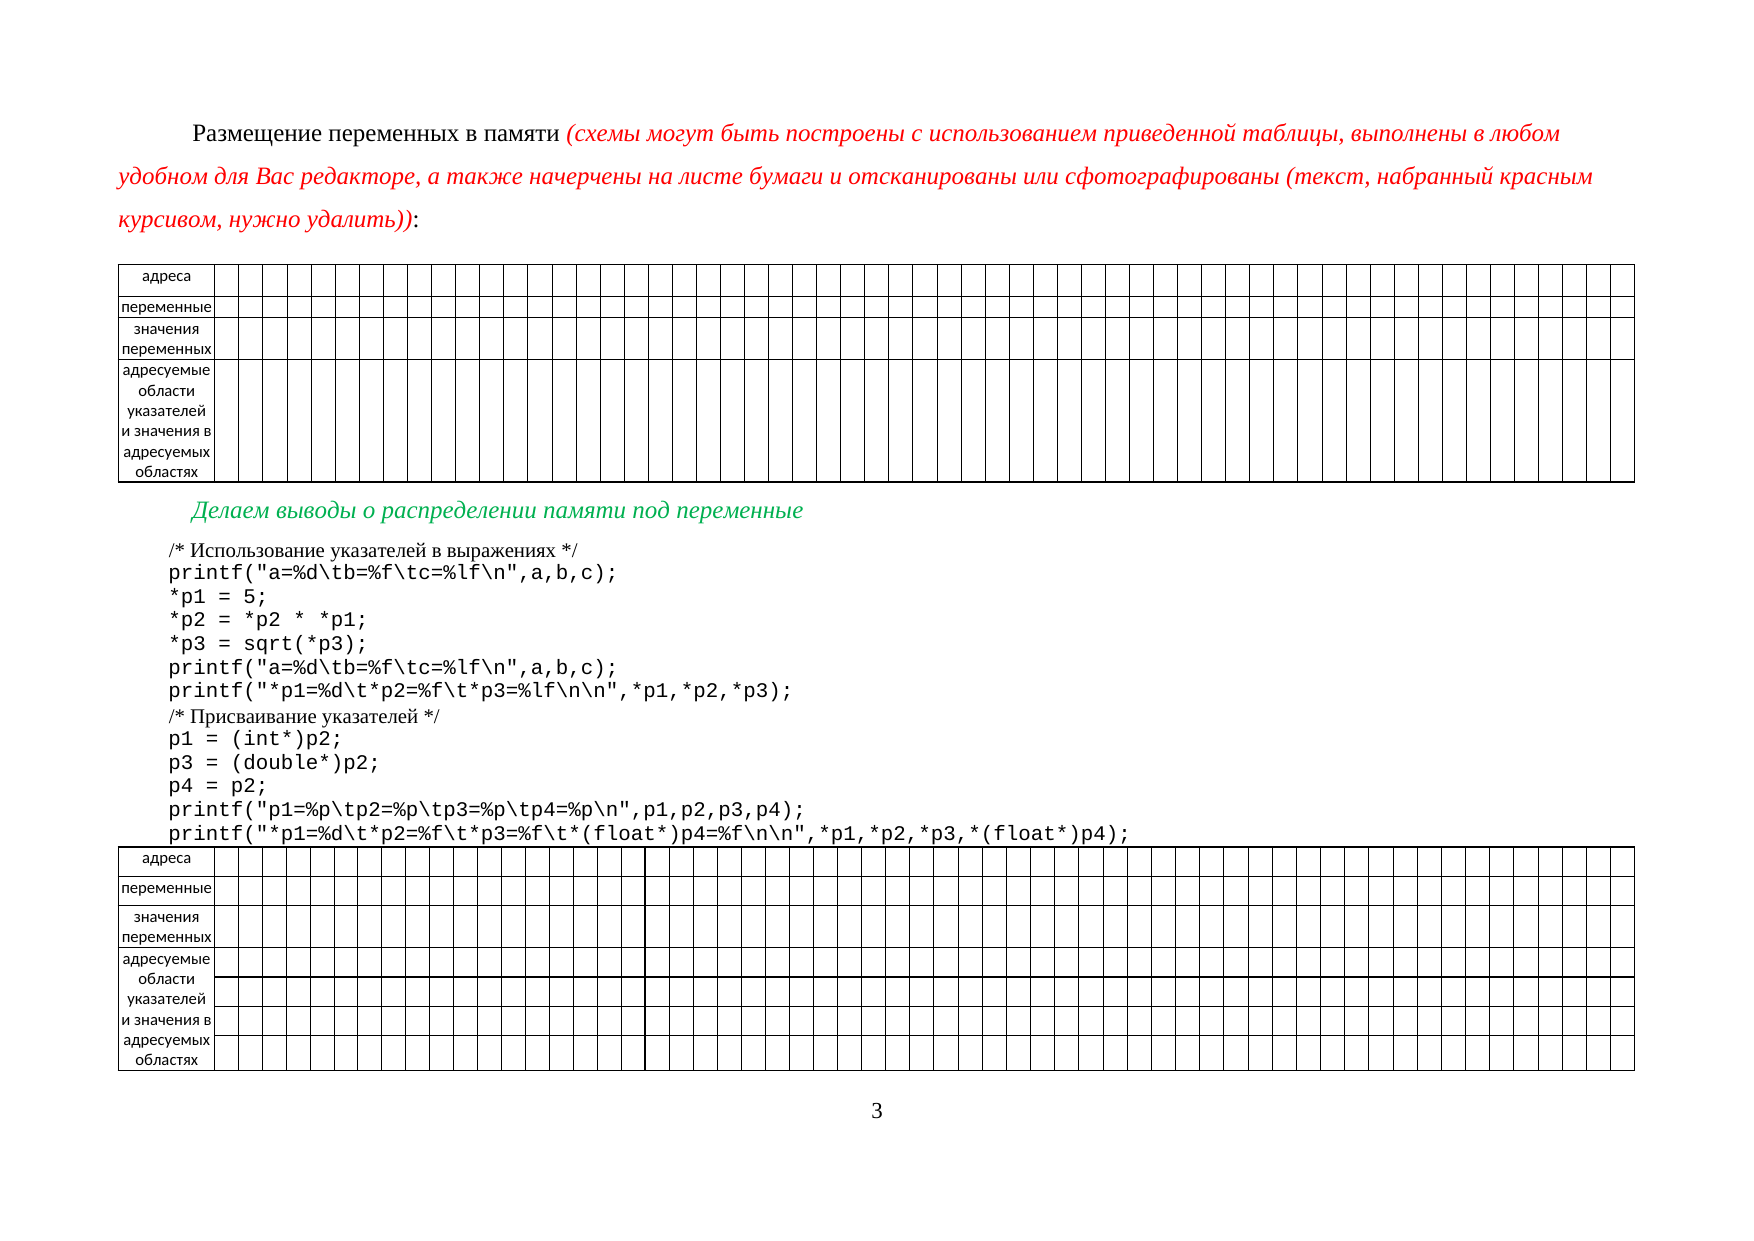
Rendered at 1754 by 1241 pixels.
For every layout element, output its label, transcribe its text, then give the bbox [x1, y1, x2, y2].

table_cell [336, 360, 359, 481]
table_header [1443, 265, 1466, 296]
table_header [1563, 848, 1586, 876]
table_cell [502, 906, 525, 947]
table_cell [889, 360, 912, 481]
table_cell [1369, 877, 1393, 905]
table_cell [263, 360, 287, 481]
table_cell [721, 360, 744, 481]
table_cell [913, 360, 937, 481]
text printf("*p1=%d\t*p2=%f\t*p3=%lf\n\n",*p1,*p2,*p3); [118, 680, 1636, 704]
table_header [1394, 848, 1417, 876]
table_cell [382, 906, 405, 947]
table_cell [1104, 906, 1127, 947]
table_cell [1466, 877, 1489, 905]
table_cell [1369, 1007, 1393, 1035]
table_cell [742, 877, 765, 905]
table_header [745, 265, 768, 296]
table_cell [263, 1036, 286, 1070]
table_cell [1394, 906, 1417, 947]
table_cell [1611, 360, 1634, 481]
table_cell [1273, 906, 1296, 947]
table_cell [1611, 948, 1634, 976]
table_cell [742, 906, 765, 947]
table_cell [1200, 1036, 1223, 1070]
table_cell [886, 877, 909, 905]
table_cell [959, 978, 982, 1006]
table_cell [889, 318, 912, 358]
table_header [841, 265, 864, 296]
table_cell [622, 948, 644, 976]
table_cell [502, 948, 525, 976]
table_cell [502, 877, 525, 905]
table_cell [766, 1007, 789, 1035]
table_cell [574, 1036, 597, 1070]
table_cell [910, 948, 933, 976]
table_cell [215, 978, 238, 1006]
table_header [1154, 265, 1177, 296]
table_cell [504, 318, 527, 358]
table_cell [358, 1036, 381, 1070]
table_cell [288, 318, 311, 358]
table_header [263, 265, 287, 296]
table_cell [1249, 877, 1272, 905]
table_header [598, 848, 621, 876]
table_cell [598, 948, 621, 976]
table_cell [865, 297, 888, 317]
table_header [456, 265, 479, 296]
table_cell [1418, 906, 1441, 947]
table_cell [622, 906, 644, 947]
table_cell [766, 1036, 789, 1070]
table_cell [1249, 948, 1272, 976]
table_header [1152, 848, 1175, 876]
table_cell [1106, 360, 1129, 481]
table_cell [1491, 297, 1514, 317]
table_header [287, 848, 310, 876]
table_cell [263, 1007, 286, 1035]
text /* Использование указателей в выражениях */ [118, 538, 1636, 562]
table_header [694, 848, 717, 876]
table_cell [526, 906, 549, 947]
table_cell [1297, 948, 1320, 976]
table_cell [1442, 948, 1465, 976]
table_cell [1371, 360, 1394, 481]
table_cell [358, 1007, 381, 1035]
table_cell [1224, 1036, 1248, 1070]
table_cell [335, 978, 357, 1006]
table_cell [1297, 1007, 1320, 1035]
table_cell [718, 948, 741, 976]
table_cell [862, 978, 885, 1006]
table_cell [983, 1007, 1006, 1035]
table_cell [550, 1007, 573, 1035]
table_cell [862, 1036, 885, 1070]
table_header [1490, 848, 1513, 876]
table_cell [311, 1036, 334, 1070]
table_cell [983, 906, 1006, 947]
table_cell [1104, 1036, 1127, 1070]
table_cell [1563, 948, 1586, 976]
table_cell [335, 948, 357, 976]
table_cell [769, 297, 792, 317]
table_cell [1394, 1007, 1417, 1035]
table_cell [1345, 906, 1368, 947]
table_cell [622, 1036, 644, 1070]
table_cell [814, 948, 837, 976]
table_cell [622, 978, 644, 1006]
table_cell [408, 360, 431, 481]
table_header [742, 848, 765, 876]
table_header [986, 265, 1009, 296]
table_cell [360, 318, 383, 358]
table_cell [1058, 318, 1081, 358]
table_cell [1176, 1007, 1199, 1035]
table_cell [1130, 297, 1153, 317]
table_header [1563, 265, 1586, 296]
table_cell [406, 877, 429, 905]
table_cell [934, 978, 958, 1006]
table_cell [959, 948, 982, 976]
table_cell [1079, 906, 1103, 947]
table_cell [959, 906, 982, 947]
table_header [646, 848, 669, 876]
table_cell [574, 906, 597, 947]
table_cell [1321, 906, 1344, 947]
table_header [1178, 265, 1201, 296]
table_cell [1128, 1007, 1151, 1035]
table_header [1587, 265, 1610, 296]
text *p1 = 5; [118, 586, 1636, 609]
table_cell [1587, 297, 1610, 317]
table_header [1106, 265, 1129, 296]
table_cell [1034, 360, 1057, 481]
table_header [312, 265, 335, 296]
table_cell [577, 297, 600, 317]
table_header [1345, 848, 1368, 876]
table_cell [1539, 906, 1562, 947]
table_header [239, 848, 262, 876]
table_cell [1491, 360, 1514, 481]
table_header [1369, 848, 1393, 876]
table_cell [1611, 1007, 1634, 1035]
table_cell [793, 297, 816, 317]
table_cell [742, 1007, 765, 1035]
table_cell [721, 297, 744, 317]
table_header [215, 848, 238, 876]
table_cell [1298, 360, 1322, 481]
table_cell [694, 877, 717, 905]
table_header [1128, 848, 1151, 876]
table_cell [934, 948, 958, 976]
table_header [913, 265, 937, 296]
table_cell [382, 1036, 405, 1070]
text Делаем выводы о распределении памяти под переменные [118, 495, 1636, 524]
table_cell [1130, 318, 1153, 358]
table_cell [934, 877, 958, 905]
table_cell [1323, 360, 1346, 481]
table_cell [574, 978, 597, 1006]
table_cell [790, 1036, 813, 1070]
table_cell [478, 978, 501, 1006]
table_cell [694, 906, 717, 947]
table_cell адресуемые области указателей и значения в адресуемых областях [119, 360, 214, 481]
table_cell [1539, 877, 1562, 905]
table_header [382, 848, 405, 876]
table_cell [1563, 318, 1586, 358]
table_cell [718, 1007, 741, 1035]
table_cell [1321, 1036, 1344, 1070]
table_cell [1297, 877, 1320, 905]
table_cell [1611, 906, 1634, 947]
table_cell [1369, 948, 1393, 976]
table_header [430, 848, 453, 876]
table_cell [577, 318, 600, 358]
table_cell [311, 1007, 334, 1035]
table_cell [406, 978, 429, 1006]
table_header [1104, 848, 1127, 876]
table_header [721, 265, 744, 296]
table_header [769, 265, 792, 296]
table_cell [959, 1007, 982, 1035]
table_cell [550, 906, 573, 947]
table_cell [1395, 360, 1418, 481]
table_cell [1467, 297, 1490, 317]
table_cell [1514, 978, 1538, 1006]
table_cell [934, 1036, 958, 1070]
table_cell [1152, 948, 1175, 976]
table_cell [959, 877, 982, 905]
table_cell [550, 978, 573, 1006]
table_cell [574, 948, 597, 976]
table_cell [1154, 360, 1177, 481]
table_cell [1587, 1007, 1610, 1035]
table_cell [865, 318, 888, 358]
table_cell [910, 978, 933, 1006]
table_cell [790, 978, 813, 1006]
table_cell [432, 318, 455, 358]
table_cell [358, 978, 381, 1006]
table_header [1587, 848, 1610, 876]
table_cell [526, 1036, 549, 1070]
table_cell [886, 1007, 909, 1035]
table_header [1611, 848, 1634, 876]
table_cell [841, 297, 864, 317]
table_cell [766, 948, 789, 976]
table_cell [1611, 1036, 1634, 1070]
table_cell [718, 877, 741, 905]
table_header [962, 265, 985, 296]
table_cell [625, 318, 648, 358]
table_cell [1418, 877, 1441, 905]
table_cell [742, 978, 765, 1006]
table_cell [1443, 318, 1466, 358]
table_cell [1347, 318, 1370, 358]
table_cell [1321, 877, 1344, 905]
table_header [766, 848, 789, 876]
table_header [504, 265, 527, 296]
table_cell [1152, 1007, 1175, 1035]
table_cell переменные [119, 877, 214, 905]
table_cell [430, 1036, 453, 1070]
table_cell [1563, 1036, 1586, 1070]
table_cell [406, 906, 429, 947]
table_cell [793, 360, 816, 481]
table_cell [1250, 360, 1273, 481]
table_cell [1079, 978, 1103, 1006]
table_cell [817, 318, 840, 358]
table_cell [1104, 1007, 1127, 1035]
table_cell [1249, 978, 1272, 1006]
table_cell [838, 1007, 861, 1035]
table_cell [215, 948, 238, 976]
table_cell [1082, 318, 1105, 358]
table_cell [718, 1036, 741, 1070]
table_cell [1079, 1007, 1103, 1035]
table_header адреса [119, 848, 214, 876]
table_cell [670, 948, 693, 976]
table_cell [694, 1007, 717, 1035]
table_cell [1442, 877, 1465, 905]
table_cell значения переменных [119, 906, 214, 947]
table_header [793, 265, 816, 296]
table_cell [646, 906, 669, 947]
table_cell [408, 318, 431, 358]
table_cell [862, 1007, 885, 1035]
table_cell [1031, 978, 1054, 1006]
table_cell [913, 297, 937, 317]
table_cell [1539, 318, 1562, 358]
table_cell [769, 318, 792, 358]
table_cell [550, 1036, 573, 1070]
table_cell адресуемые области указателей и значения в адресуемых областях [119, 948, 214, 1070]
table_header [814, 848, 837, 876]
table_cell [1418, 948, 1441, 976]
table_cell [382, 1007, 405, 1035]
table_cell [745, 318, 768, 358]
table_cell [1369, 978, 1393, 1006]
table_cell [1298, 318, 1322, 358]
table_cell [817, 297, 840, 317]
table_cell [886, 1036, 909, 1070]
table_cell [526, 1007, 549, 1035]
table_cell [1611, 318, 1634, 358]
table_cell [938, 318, 961, 358]
table_cell [553, 318, 576, 358]
table_cell [1106, 297, 1129, 317]
table_cell [550, 948, 573, 976]
table_cell [287, 948, 310, 976]
table_cell [1563, 1007, 1586, 1035]
table_cell [649, 360, 672, 481]
table_header [1055, 848, 1078, 876]
table_cell [910, 877, 933, 905]
table_header [1419, 265, 1442, 296]
table_cell [841, 360, 864, 481]
table_header [889, 265, 912, 296]
table_header [862, 848, 885, 876]
table_cell [1345, 1036, 1368, 1070]
table_cell [1178, 360, 1201, 481]
table_cell [1323, 318, 1346, 358]
table_header [670, 848, 693, 876]
table_header [360, 265, 383, 296]
table_cell [962, 360, 985, 481]
table_cell [456, 318, 479, 358]
table_cell [790, 948, 813, 976]
table_cell [1490, 948, 1513, 976]
table_cell [983, 877, 1006, 905]
table_cell [913, 318, 937, 358]
table_cell [528, 360, 552, 481]
table_cell [1418, 978, 1441, 1006]
table_cell [1466, 1036, 1489, 1070]
table_cell [1297, 978, 1320, 1006]
table_cell [1587, 318, 1610, 358]
table_cell [1298, 297, 1322, 317]
table_cell [239, 1036, 262, 1070]
table_cell [838, 877, 861, 905]
table_cell [1130, 360, 1153, 481]
table_cell [1007, 877, 1030, 905]
table_header [288, 265, 311, 296]
table_cell [646, 1036, 669, 1070]
table_cell переменные [119, 297, 214, 317]
table_cell [239, 360, 262, 481]
table_cell [335, 877, 357, 905]
text printf("*p1=%d\t*p2=%f\t*p3=%f\t*(float*)p4=%f\n\n",*p1,*p2,*p3,*(float*)p4); [118, 823, 1636, 846]
table_cell [1539, 1036, 1562, 1070]
table_header [1010, 265, 1033, 296]
table_cell [862, 906, 885, 947]
table_cell [983, 978, 1006, 1006]
table_cell [1466, 906, 1489, 947]
table_header [1007, 848, 1030, 876]
table_cell [1515, 318, 1538, 358]
table_cell [1490, 978, 1513, 1006]
table_cell [910, 906, 933, 947]
table_cell [694, 978, 717, 1006]
table_cell [1515, 297, 1538, 317]
table_cell [670, 906, 693, 947]
table_header [528, 265, 552, 296]
table_cell [478, 906, 501, 947]
table_cell [1104, 948, 1127, 976]
table_cell [1539, 978, 1562, 1006]
table_cell [1176, 948, 1199, 976]
table_cell [1273, 1036, 1296, 1070]
table_cell [384, 360, 407, 481]
table_cell [649, 297, 672, 317]
table_cell [598, 877, 621, 905]
table_cell [766, 906, 789, 947]
table_cell [1442, 978, 1465, 1006]
table_cell [480, 318, 503, 358]
table_header [983, 848, 1006, 876]
table_cell [986, 360, 1009, 481]
table_cell значения переменных [119, 318, 214, 358]
table_cell [886, 978, 909, 1006]
table_header [1418, 848, 1441, 876]
table_cell [670, 1007, 693, 1035]
table_cell [1539, 1007, 1562, 1035]
table_cell [838, 978, 861, 1006]
text p1 = (int*)p2; [118, 728, 1636, 752]
table_cell [454, 1036, 477, 1070]
table_cell [1154, 297, 1177, 317]
table_cell [1611, 978, 1634, 1006]
table_header [1249, 848, 1272, 876]
table_cell [838, 948, 861, 976]
table_cell [504, 297, 527, 317]
text printf("a=%d\tb=%f\tc=%lf\n",a,b,c); [118, 657, 1636, 680]
table_header [550, 848, 573, 876]
table_cell [287, 1007, 310, 1035]
table_cell [1152, 978, 1175, 1006]
table_cell [287, 978, 310, 1006]
table_cell [1514, 948, 1538, 976]
table_cell [1031, 906, 1054, 947]
table_cell [694, 1036, 717, 1070]
table_cell [1369, 1036, 1393, 1070]
table_cell [528, 297, 552, 317]
table_header [886, 848, 909, 876]
table_cell [239, 906, 262, 947]
table_cell [502, 1007, 525, 1035]
table_cell [1394, 877, 1417, 905]
table_header [673, 265, 696, 296]
table_cell [1371, 318, 1394, 358]
table_cell [335, 1036, 357, 1070]
table_cell [478, 1036, 501, 1070]
table_header [432, 265, 455, 296]
table_cell [526, 877, 549, 905]
table_cell [814, 978, 837, 1006]
table_cell [312, 318, 335, 358]
table_cell [1104, 877, 1127, 905]
table_cell [1055, 978, 1078, 1006]
table_header [938, 265, 961, 296]
table_cell [1200, 948, 1223, 976]
table_cell [790, 906, 813, 947]
table_cell [598, 1007, 621, 1035]
table_cell [312, 297, 335, 317]
table_cell [1178, 297, 1201, 317]
table_cell [1031, 948, 1054, 976]
table_cell [311, 906, 334, 947]
table_cell [574, 1007, 597, 1035]
table_cell [886, 948, 909, 976]
table_cell [1152, 877, 1175, 905]
table_cell [311, 948, 334, 976]
table_cell [601, 318, 624, 358]
table_cell [986, 297, 1009, 317]
table_cell [1007, 948, 1030, 976]
table_cell [1442, 1007, 1465, 1035]
table_cell [742, 948, 765, 976]
table_header [239, 265, 262, 296]
table_cell [622, 877, 644, 905]
table_cell [1466, 978, 1489, 1006]
table_header [1079, 848, 1103, 876]
table_cell [526, 948, 549, 976]
table_cell [1082, 297, 1105, 317]
table_cell [625, 297, 648, 317]
table_header [622, 848, 644, 876]
table_cell [478, 948, 501, 976]
table_cell [1563, 297, 1586, 317]
text p3 = (double*)p2; [118, 752, 1636, 775]
table_cell [454, 948, 477, 976]
table_cell [1273, 948, 1296, 976]
table_cell [1274, 318, 1297, 358]
table_cell [430, 1007, 453, 1035]
table_cell [553, 297, 576, 317]
table_cell [1490, 906, 1513, 947]
table_cell [336, 318, 359, 358]
table_header [838, 848, 861, 876]
table_cell [934, 906, 958, 947]
table_cell [814, 1036, 837, 1070]
table_cell [1587, 1036, 1610, 1070]
table_cell [1345, 1007, 1368, 1035]
table_cell [986, 318, 1009, 358]
table_header [625, 265, 648, 296]
table_cell [1250, 318, 1273, 358]
table_header [790, 848, 813, 876]
table_cell [1152, 906, 1175, 947]
table_cell [1369, 906, 1393, 947]
table_cell [1273, 877, 1296, 905]
table_header [959, 848, 982, 876]
table_cell [673, 318, 696, 358]
table_cell [1079, 1036, 1103, 1070]
table_cell [1224, 948, 1248, 976]
table_cell [1611, 297, 1634, 317]
table_cell [215, 318, 238, 358]
table_cell [1587, 360, 1610, 481]
table_cell [886, 906, 909, 947]
table_cell [1611, 877, 1634, 905]
table_header [1226, 265, 1249, 296]
table_cell [1321, 978, 1344, 1006]
table_cell [838, 1036, 861, 1070]
table_header [478, 848, 501, 876]
table_cell [239, 318, 262, 358]
table_cell [1443, 297, 1466, 317]
table_header [1466, 848, 1489, 876]
table_header [1250, 265, 1273, 296]
table_cell [1539, 948, 1562, 976]
table_cell [865, 360, 888, 481]
table_cell [793, 318, 816, 358]
table_cell [1539, 360, 1562, 481]
table_cell [601, 360, 624, 481]
table_cell [814, 1007, 837, 1035]
table_cell [1249, 1036, 1272, 1070]
table_cell [1273, 1007, 1296, 1035]
table_cell [1491, 318, 1514, 358]
table_cell [215, 877, 238, 905]
table_cell [382, 978, 405, 1006]
table_cell [1202, 360, 1225, 481]
table_cell [745, 297, 768, 317]
table_cell [502, 1036, 525, 1070]
table_header [336, 265, 359, 296]
table_cell [335, 906, 357, 947]
table_cell [288, 360, 311, 481]
text Размещение переменных в памяти (схемы могут быть построены с использованием приведенной таблицы, выполнены в любом удобном для Вас редакторе, а также начерчены на листе бумаги и отсканированы или сфотографированы (текст, набранный красным курсивом, нужно удалить)): [118, 118, 1636, 233]
table_cell [1176, 978, 1199, 1006]
table_cell [504, 360, 527, 481]
table_cell [382, 948, 405, 976]
table_cell [1587, 906, 1610, 947]
table_cell [1321, 948, 1344, 976]
table_cell [962, 297, 985, 317]
table_cell [1297, 1036, 1320, 1070]
table_cell [382, 877, 405, 905]
table_cell [215, 297, 238, 317]
table_cell [454, 978, 477, 1006]
table_cell [1563, 978, 1586, 1006]
table_cell [838, 906, 861, 947]
table_cell [1514, 1036, 1538, 1070]
table_header [526, 848, 549, 876]
table_cell [622, 1007, 644, 1035]
table_cell [263, 318, 287, 358]
table_header [574, 848, 597, 876]
table_cell [287, 1036, 310, 1070]
table_cell [526, 978, 549, 1006]
table_cell [239, 978, 262, 1006]
table_cell [502, 978, 525, 1006]
table_cell [742, 1036, 765, 1070]
table_cell [766, 877, 789, 905]
table_cell [1104, 978, 1127, 1006]
table_header [718, 848, 741, 876]
table_cell [769, 360, 792, 481]
table_cell [480, 297, 503, 317]
table_cell [1563, 877, 1586, 905]
table_header [263, 848, 286, 876]
table_cell [432, 360, 455, 481]
table_cell [288, 297, 311, 317]
table_cell [1010, 318, 1033, 358]
table_cell [336, 297, 359, 317]
table_cell [239, 948, 262, 976]
table_cell [790, 877, 813, 905]
table_cell [862, 948, 885, 976]
table_cell [1395, 297, 1418, 317]
table_cell [1128, 906, 1151, 947]
table_cell [1466, 948, 1489, 976]
table_header [1031, 848, 1054, 876]
table_header [1058, 265, 1081, 296]
table_cell [841, 318, 864, 358]
table_cell [649, 318, 672, 358]
table_cell [817, 360, 840, 481]
table_cell [1082, 360, 1105, 481]
table_cell [358, 948, 381, 976]
table_header [865, 265, 888, 296]
table_cell [384, 297, 407, 317]
table_cell [1467, 318, 1490, 358]
table_header [934, 848, 958, 876]
table_cell [910, 1036, 933, 1070]
table_cell [263, 877, 286, 905]
table_cell [1419, 318, 1442, 358]
table_header [817, 265, 840, 296]
table_cell [1055, 1007, 1078, 1035]
table_header [1347, 265, 1370, 296]
table_cell [574, 877, 597, 905]
table_cell [1467, 360, 1490, 481]
table_cell [1224, 978, 1248, 1006]
table_cell [1079, 948, 1103, 976]
table_cell [1345, 978, 1368, 1006]
table_cell [1419, 360, 1442, 481]
table_header [1371, 265, 1394, 296]
table_cell [1442, 1036, 1465, 1070]
table_cell [1587, 877, 1610, 905]
table_cell [670, 1036, 693, 1070]
table_cell [1226, 318, 1249, 358]
table_cell [601, 297, 624, 317]
table_header [1202, 265, 1225, 296]
table_header [1034, 265, 1057, 296]
text /* Присваивание указателей */ [118, 704, 1636, 728]
table_cell [1539, 297, 1562, 317]
table_cell [1394, 978, 1417, 1006]
table_cell [1128, 1036, 1151, 1070]
table_header [1200, 848, 1223, 876]
table_cell [814, 877, 837, 905]
table_cell [360, 297, 383, 317]
table_cell [1200, 1007, 1223, 1035]
table_cell [215, 1007, 238, 1035]
table_cell [1466, 1007, 1489, 1035]
table_cell [1128, 877, 1151, 905]
table_cell [1347, 360, 1370, 481]
table_header [215, 265, 238, 296]
table_cell [1347, 297, 1370, 317]
table_header [1395, 265, 1418, 296]
table_cell [934, 1007, 958, 1035]
table_cell [1515, 360, 1538, 481]
table_cell [1055, 1036, 1078, 1070]
table_cell [1563, 906, 1586, 947]
table_cell [550, 877, 573, 905]
table_cell [938, 360, 961, 481]
table_cell [646, 948, 669, 976]
table_cell [889, 297, 912, 317]
table_header [311, 848, 334, 876]
table_cell [480, 360, 503, 481]
table_cell [670, 978, 693, 1006]
table_header [1130, 265, 1153, 296]
table_cell [766, 978, 789, 1006]
table_cell [745, 360, 768, 481]
table_cell [1273, 978, 1296, 1006]
table_cell [670, 877, 693, 905]
table_header [553, 265, 576, 296]
table_header [480, 265, 503, 296]
table_cell [1224, 906, 1248, 947]
table_header [1514, 848, 1538, 876]
table_header [601, 265, 624, 296]
table_cell [598, 906, 621, 947]
table_cell [384, 318, 407, 358]
table_cell [1031, 877, 1054, 905]
table_cell [1371, 297, 1394, 317]
table_cell [1176, 877, 1199, 905]
table_header [358, 848, 381, 876]
table_cell [1200, 877, 1223, 905]
table_cell [1010, 297, 1033, 317]
table_cell [454, 1007, 477, 1035]
table_cell [1274, 360, 1297, 481]
table_cell [1106, 318, 1129, 358]
table_cell [910, 1007, 933, 1035]
text p4 = p2; [118, 775, 1636, 799]
table_cell [1176, 906, 1199, 947]
table_cell [962, 318, 985, 358]
table_cell [553, 360, 576, 481]
table_cell [456, 297, 479, 317]
table_header [1176, 848, 1199, 876]
table_cell [646, 1007, 669, 1035]
table_cell [1587, 978, 1610, 1006]
table_cell [1079, 877, 1103, 905]
table_cell [1249, 906, 1272, 947]
table_header [1297, 848, 1320, 876]
table_cell [1419, 297, 1442, 317]
table_cell [1321, 1007, 1344, 1035]
table_cell [646, 877, 669, 905]
table_cell [1034, 297, 1057, 317]
table_header [1539, 265, 1562, 296]
table_cell [454, 906, 477, 947]
table_cell [1031, 1007, 1054, 1035]
table_cell [1226, 297, 1249, 317]
table_cell [1176, 1036, 1199, 1070]
table_cell [1058, 297, 1081, 317]
table_cell [408, 297, 431, 317]
table_header [502, 848, 525, 876]
table_header [1467, 265, 1490, 296]
table_header [335, 848, 357, 876]
table_cell [673, 360, 696, 481]
table_cell [430, 877, 453, 905]
table_cell [1490, 877, 1513, 905]
table_cell [311, 978, 334, 1006]
table_cell [1178, 318, 1201, 358]
table_cell [239, 877, 262, 905]
table_header [1273, 848, 1296, 876]
table_cell [718, 906, 741, 947]
table_header [697, 265, 720, 296]
table_cell [1345, 948, 1368, 976]
table_header [1082, 265, 1105, 296]
table_cell [1055, 877, 1078, 905]
table_header [406, 848, 429, 876]
table_cell [721, 318, 744, 358]
table_cell [598, 978, 621, 1006]
table_cell [1587, 948, 1610, 976]
table_cell [1250, 297, 1273, 317]
table_cell [1154, 318, 1177, 358]
table_cell [1224, 1007, 1248, 1035]
table_cell [790, 1007, 813, 1035]
table_header [454, 848, 477, 876]
table_cell [430, 948, 453, 976]
table_header [1442, 848, 1465, 876]
table_cell [718, 978, 741, 1006]
table_cell [1514, 877, 1538, 905]
table_cell [1490, 1036, 1513, 1070]
table_header [1321, 848, 1344, 876]
table_cell [358, 906, 381, 947]
table_cell [598, 1036, 621, 1070]
table_cell [528, 318, 552, 358]
table_cell [1323, 297, 1346, 317]
table_cell [1200, 906, 1223, 947]
table_cell [263, 906, 286, 947]
table_cell [478, 877, 501, 905]
table_cell [938, 297, 961, 317]
table_cell [311, 877, 334, 905]
table_header [1274, 265, 1297, 296]
table_cell [1007, 1007, 1030, 1035]
table_cell [646, 978, 669, 1006]
table_header [1515, 265, 1538, 296]
table_header [1323, 265, 1346, 296]
table_cell [1514, 906, 1538, 947]
table_cell [1418, 1007, 1441, 1035]
table_header [1491, 265, 1514, 296]
table_header [384, 265, 407, 296]
table_cell [1345, 877, 1368, 905]
table_header [910, 848, 933, 876]
table_cell [360, 360, 383, 481]
table_cell [1007, 906, 1030, 947]
table_cell [215, 906, 238, 947]
table_header [1224, 848, 1248, 876]
table_cell [239, 297, 262, 317]
text *p2 = *p2 * *p1; [118, 609, 1636, 633]
table_cell [1249, 1007, 1272, 1035]
table_cell [1418, 1036, 1441, 1070]
table_cell [1128, 948, 1151, 976]
table_cell [1394, 948, 1417, 976]
table_cell [312, 360, 335, 481]
table_cell [1152, 1036, 1175, 1070]
table_header [408, 265, 431, 296]
table_cell [454, 877, 477, 905]
table_cell [1563, 360, 1586, 481]
table_cell [478, 1007, 501, 1035]
table_cell [239, 1007, 262, 1035]
table_header адреса [119, 265, 214, 296]
table_cell [697, 318, 720, 358]
table_cell [1490, 1007, 1513, 1035]
table_cell [697, 297, 720, 317]
table_cell [1031, 1036, 1054, 1070]
table_cell [1010, 360, 1033, 481]
table_header [649, 265, 672, 296]
table_cell [1128, 978, 1151, 1006]
table_cell [577, 360, 600, 481]
table_cell [215, 360, 238, 481]
text printf("a=%d\tb=%f\tc=%lf\n",a,b,c); [118, 562, 1636, 586]
table_cell [406, 1036, 429, 1070]
table_cell [625, 360, 648, 481]
table_cell [215, 1036, 238, 1070]
table_cell [959, 1036, 982, 1070]
table_cell [1274, 297, 1297, 317]
table_cell [1055, 948, 1078, 976]
table_cell [263, 978, 286, 1006]
table_cell [814, 906, 837, 947]
table_cell [263, 948, 286, 976]
table_cell [1394, 1036, 1417, 1070]
table_cell [1055, 906, 1078, 947]
table_cell [983, 948, 1006, 976]
table_cell [1226, 360, 1249, 481]
table_cell [1034, 318, 1057, 358]
table_cell [694, 948, 717, 976]
table_cell [287, 877, 310, 905]
table_cell [1007, 1036, 1030, 1070]
table_cell [697, 360, 720, 481]
table_cell [1297, 906, 1320, 947]
table_cell [1442, 906, 1465, 947]
text printf("p1=%p\tp2=%p\tp3=%p\tp4=%p\n",p1,p2,p3,p4); [118, 799, 1636, 823]
table_cell [430, 978, 453, 1006]
table_cell [430, 906, 453, 947]
table_cell [406, 948, 429, 976]
table_cell [1007, 978, 1030, 1006]
table_cell [673, 297, 696, 317]
table_cell [335, 1007, 357, 1035]
table_cell [358, 877, 381, 905]
table_cell [1202, 297, 1225, 317]
text *p3 = sqrt(*p3); [118, 633, 1636, 657]
table_cell [1202, 318, 1225, 358]
table_cell [1514, 1007, 1538, 1035]
table_cell [1395, 318, 1418, 358]
table_cell [432, 297, 455, 317]
table_cell [1200, 978, 1223, 1006]
table_cell [1443, 360, 1466, 481]
table_cell [263, 297, 287, 317]
table_cell [983, 1036, 1006, 1070]
table_header [1298, 265, 1322, 296]
table_cell [1224, 877, 1248, 905]
table_cell [287, 906, 310, 947]
table_cell [406, 1007, 429, 1035]
table_cell [862, 877, 885, 905]
table_cell [1058, 360, 1081, 481]
table_header [1611, 265, 1634, 296]
table_header [577, 265, 600, 296]
table_header [1539, 848, 1562, 876]
table_cell [456, 360, 479, 481]
